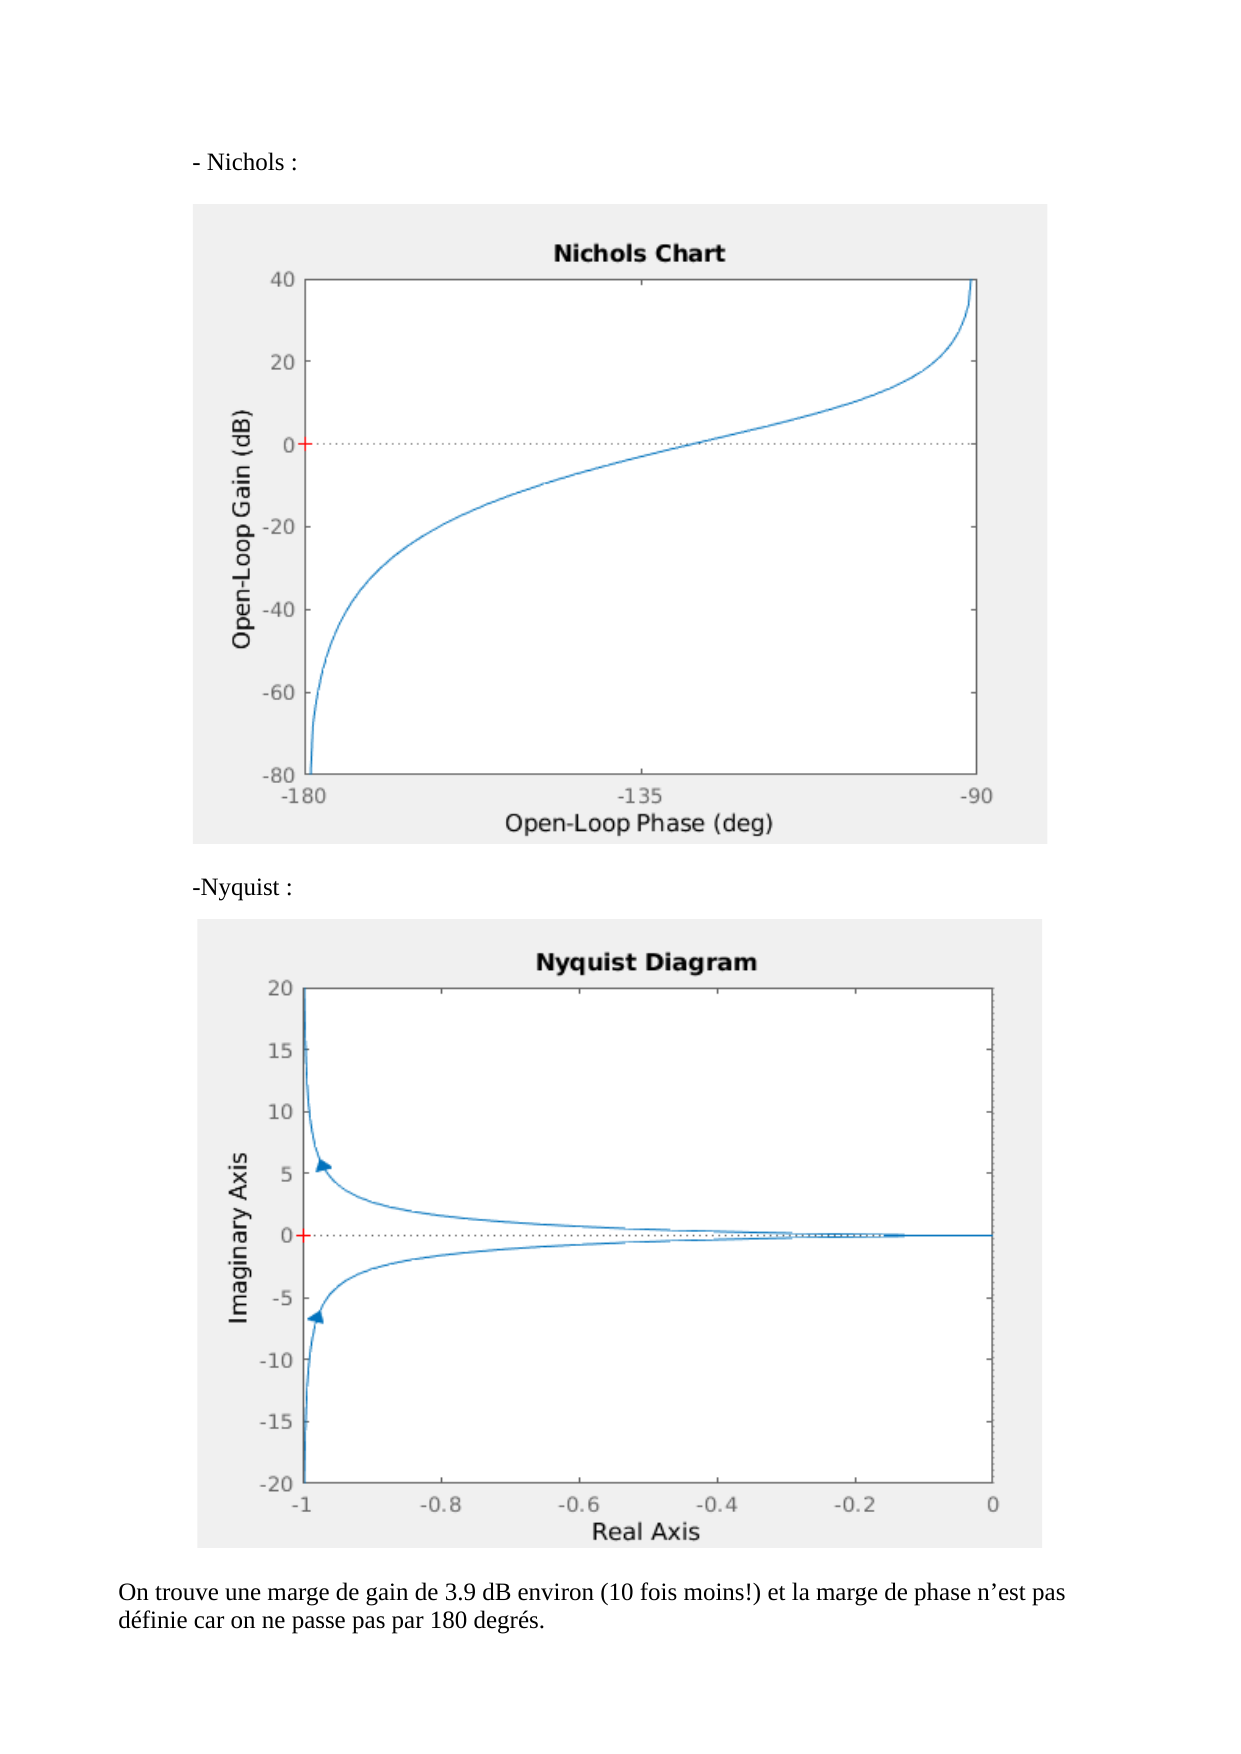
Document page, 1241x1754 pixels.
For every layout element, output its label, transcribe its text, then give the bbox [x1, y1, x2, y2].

picture [192, 204, 1048, 844]
text - Nichols : [118, 147, 1122, 176]
text -Nyquist : [118, 872, 1122, 901]
text On trouve une marge de gain de 3.9 dB environ (10 fois moins!) et la marge de phase n’est pas définie car on ne passe pas par 180 degrés. [118, 1577, 1122, 1634]
picture [197, 919, 1043, 1548]
